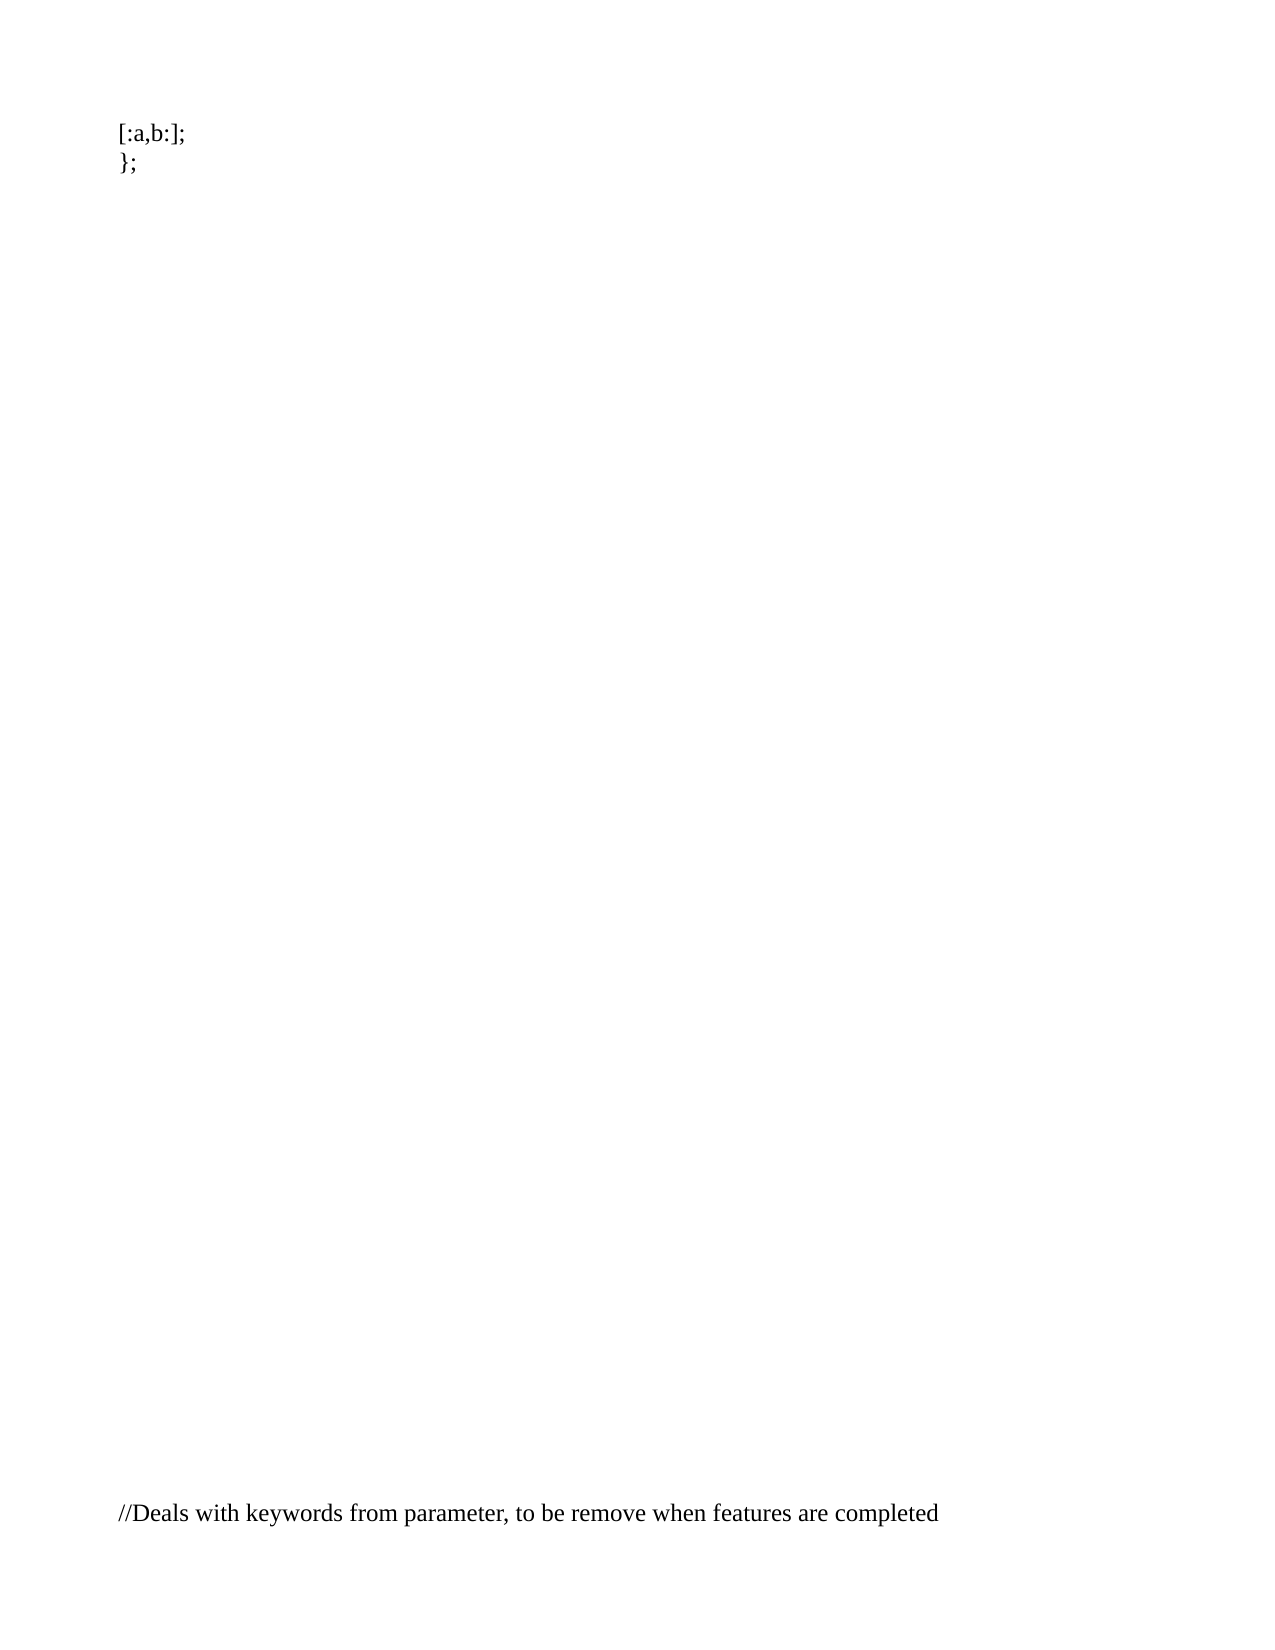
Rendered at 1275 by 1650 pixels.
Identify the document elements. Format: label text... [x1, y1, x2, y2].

text [:a,b:]; [118, 118, 1157, 147]
text }; [118, 147, 1157, 176]
text //Deals with keywords from parameter, to be remove when features are completed [118, 1498, 1157, 1527]
